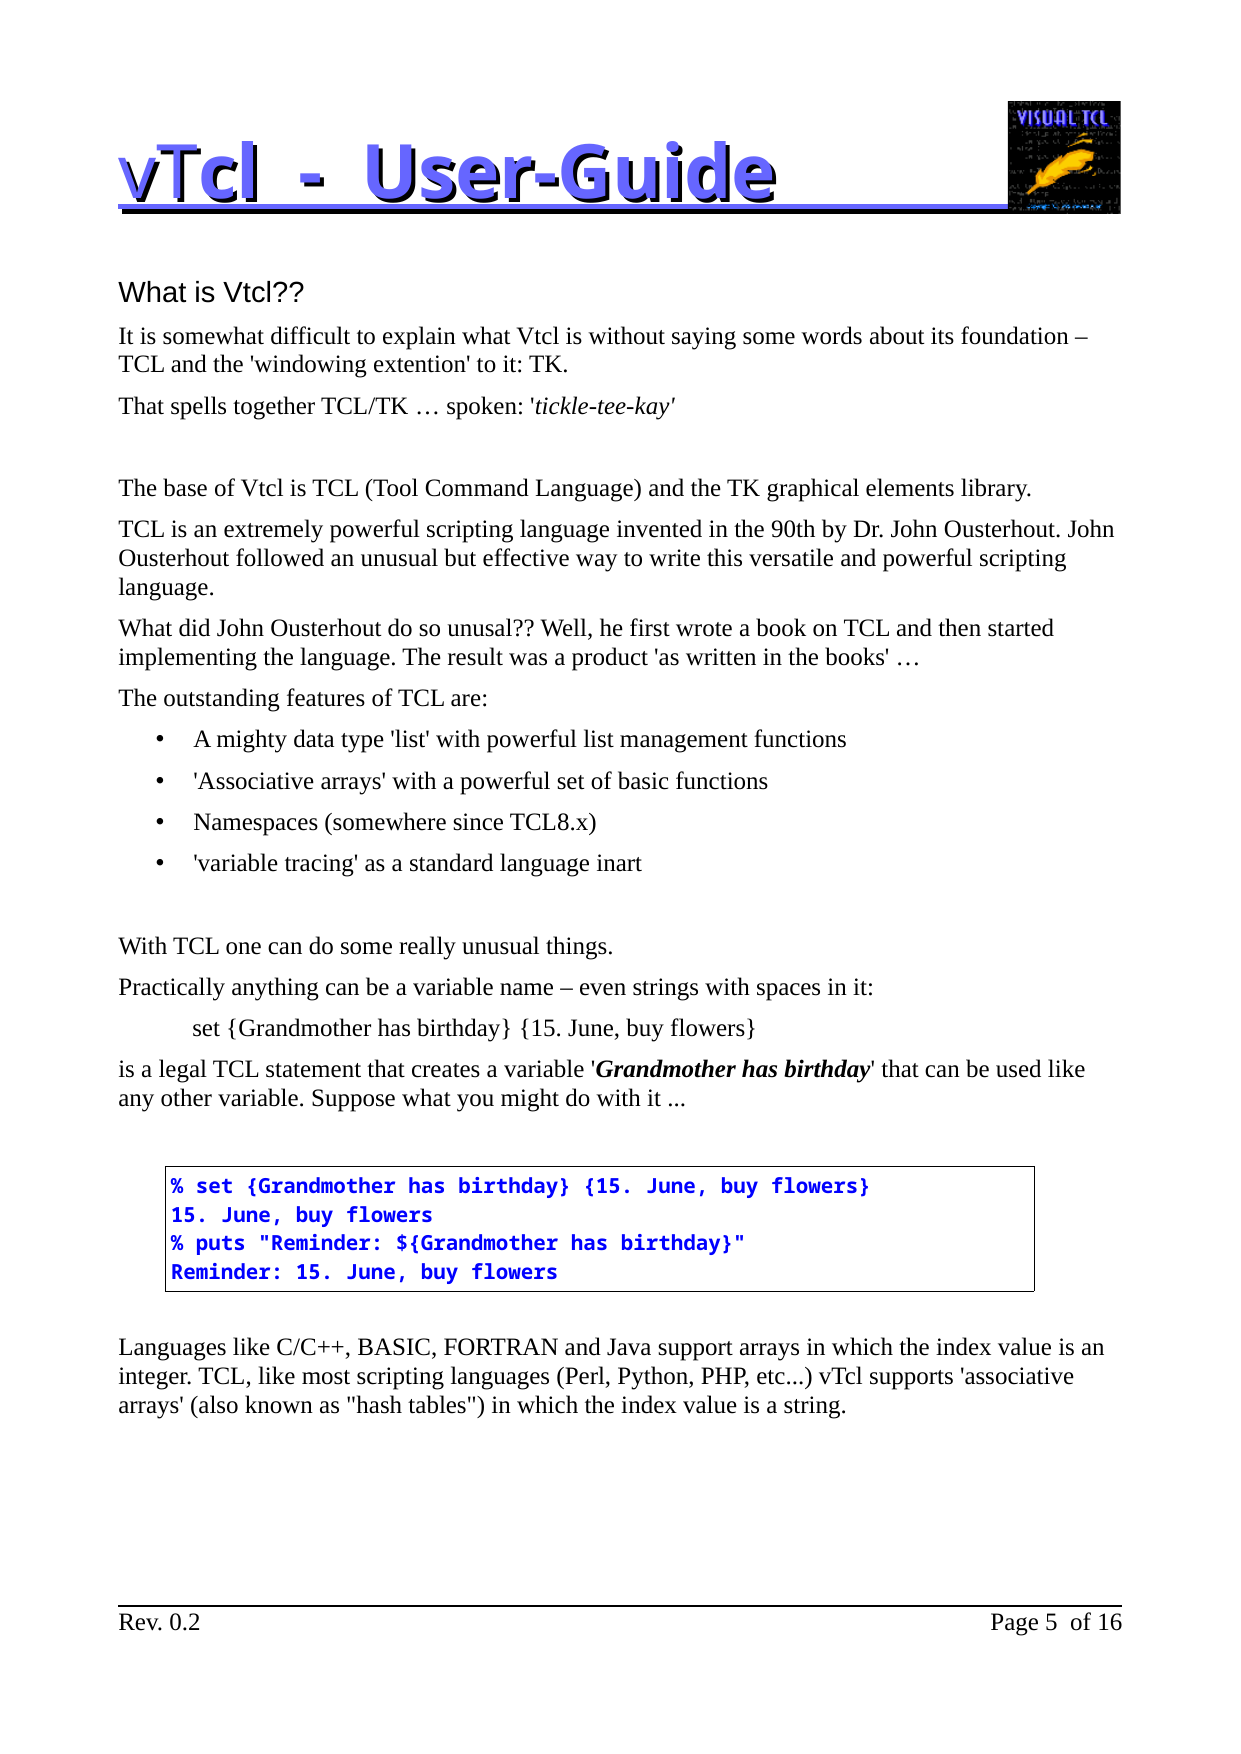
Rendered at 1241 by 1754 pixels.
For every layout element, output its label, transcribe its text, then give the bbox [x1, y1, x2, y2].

text Languages like C/C++, BASIC, FORTRAN and Java support arrays in which the index value is an integer. TCL, like most scripting languages (Perl, Python, PHP, etc...) vTcl supports 'associative arrays' (also known as "hash tables") in which the index value is a string. [118, 1332, 1122, 1419]
text set {Grandmother has birthday} {15. June, buy flowers} [118, 1013, 1122, 1042]
table_header % set {Grandmother has birthday} {15. June, buy flowers} 15. June, buy flowers % puts "Reminder: ${Grandmother has birthday}" Reminder: 15. June, buy flowers [166, 1167, 1034, 1291]
text TCL is an extremely powerful scripting language invented in the 90th by Dr. John Ousterhout. John Ousterhout followed an unusual but effective way to write this versatile and powerful scripting language. [118, 514, 1122, 601]
picture [1007, 101, 1121, 214]
list 'variable tracing' as a standard language inart [156, 848, 1122, 877]
list 'Associative arrays' with a powerful set of basic functions [156, 766, 1122, 794]
list Namespaces (somewhere since TCL8.x) [156, 807, 1122, 836]
text Practically anything can be a variable name – even strings with spaces in it: [118, 972, 1122, 1001]
text With TCL one can do some really unusual things. [118, 931, 1122, 959]
text The outstanding features of TCL are: [118, 683, 1122, 712]
text That spells together TCL/TK … spoken: 'tickle-tee-kay' [118, 391, 1122, 419]
text is a legal TCL statement that creates a variable 'Grandmother has birthday' that can be used like any other variable. Suppose what you might do with it ... [118, 1054, 1122, 1112]
list A mighty data type 'list' with powerful list management functions [156, 724, 1122, 753]
text What did John Ousterhout do so unusal?? Well, he first wrote a book on TCL and then started implementing the language. The result was a product 'as written in the books' … [118, 613, 1122, 671]
text It is somewhat difficult to explain what Vtcl is without saying some words about its foundation – TCL and the 'windowing extention' to it: TK. [118, 321, 1122, 378]
subtitle What is Vtcl?? [118, 275, 1122, 308]
text The base of Vtcl is TCL (Tool Command Language) and the TK graphical elements library. [118, 473, 1122, 502]
